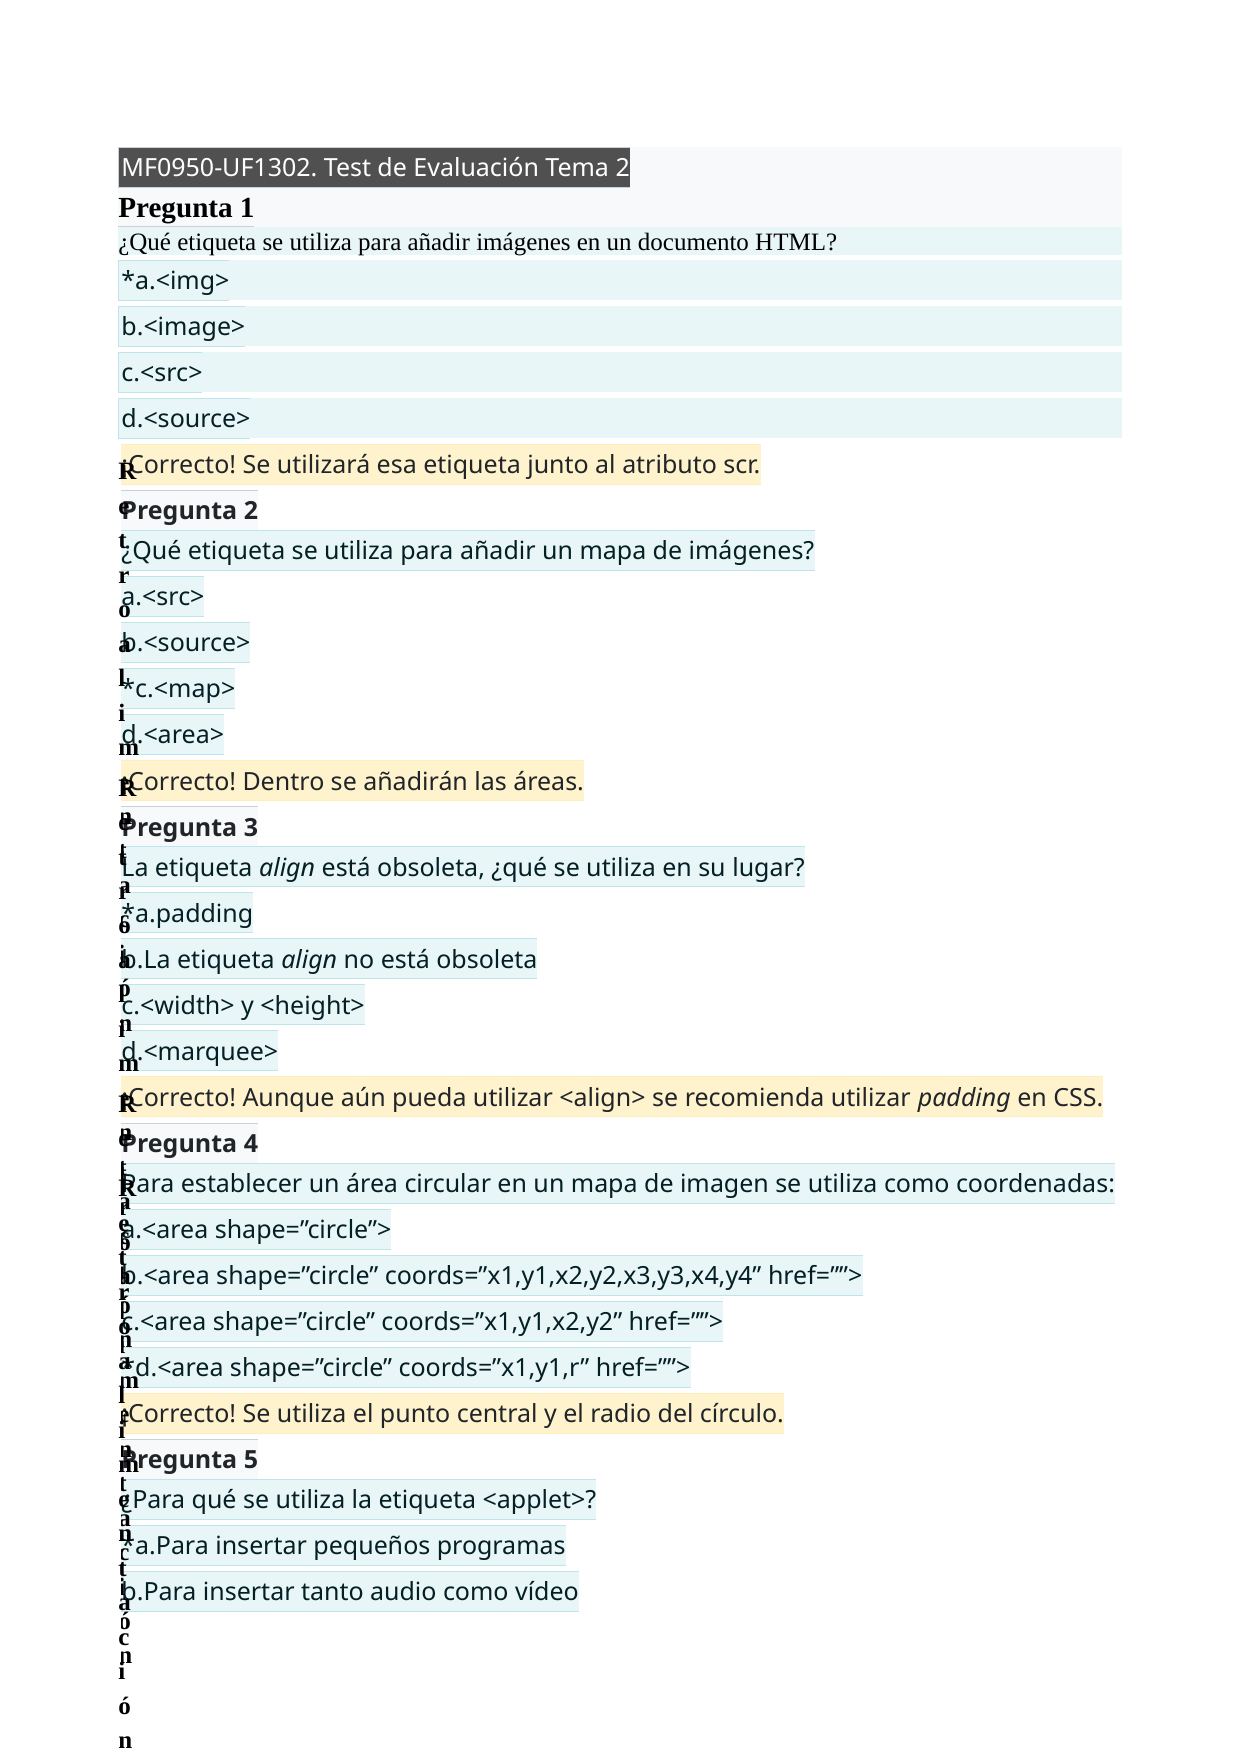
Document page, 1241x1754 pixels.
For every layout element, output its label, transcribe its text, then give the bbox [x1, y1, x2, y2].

text La etiqueta align está obsoleta, ¿qué se utiliza en su lugar? [121, 846, 1122, 886]
text b.La etiqueta align no está obsoleta [121, 938, 1122, 978]
text c.<width> y <height> [121, 984, 1122, 1024]
text c.<area shape=”circle” coords=”x1,y1,x2,y2” href=””> [121, 1301, 1122, 1341]
text b.<image> [119, 306, 1122, 346]
text MF0950-UF1302. Test de Evaluación Tema 2 [119, 147, 1122, 187]
text *a.padding [121, 892, 1122, 932]
text d.<marquee> [121, 1030, 1122, 1071]
subtitle Pregunta 4 [121, 1122, 1122, 1163]
text b.<source> [121, 622, 1122, 662]
subtitle Pregunta 2 [121, 490, 1122, 530]
text *a.<img> [118, 259, 1122, 300]
text ¡Correcto! Dentro se añadirán las áreas. [118, 760, 1122, 800]
subtitle Pregunta 1 [118, 187, 1122, 227]
text b.<area shape=”circle” coords=”x1,y1,x2,y2,x3,y3,x4,y4” href=””> [121, 1255, 1122, 1295]
text *a.Para insertar pequeños programas [121, 1525, 1122, 1565]
text d.<area> [121, 714, 1122, 754]
text ¡Correcto! Se utiliza el punto central y el radio del círculo. [121, 1393, 1122, 1433]
text *d.<area shape=”circle” coords=”x1,y1,r” href=””> [121, 1347, 1122, 1387]
text a.<src> [121, 576, 1122, 616]
text *c.<map> [121, 668, 1122, 708]
text b.Para insertar tanto audio como vídeo [121, 1571, 1122, 1611]
text ¡Correcto! Se utilizará esa etiqueta junto al atributo scr. [118, 444, 1122, 484]
text a.<area shape=”circle”> [121, 1209, 1122, 1249]
text ¡Correcto! Aunque aún pueda utilizar <align> se recomienda utilizar padding en CSS. [118, 1076, 1122, 1117]
subtitle Pregunta 5 [121, 1439, 1122, 1479]
text ¿Para qué se utiliza la etiqueta <applet>? [121, 1479, 1122, 1519]
text d.<source> [119, 398, 1122, 438]
subtitle Pregunta 3 [121, 806, 1122, 846]
text ¿Qué etiqueta se utiliza para añadir un mapa de imágenes? [121, 530, 1122, 570]
text Para establecer un área circular en un mapa de imagen se utiliza como coordenadas: [121, 1163, 1122, 1203]
text ¿Qué etiqueta se utiliza para añadir imágenes en un documento HTML? [118, 227, 1122, 255]
text c.<src> [119, 352, 1122, 392]
